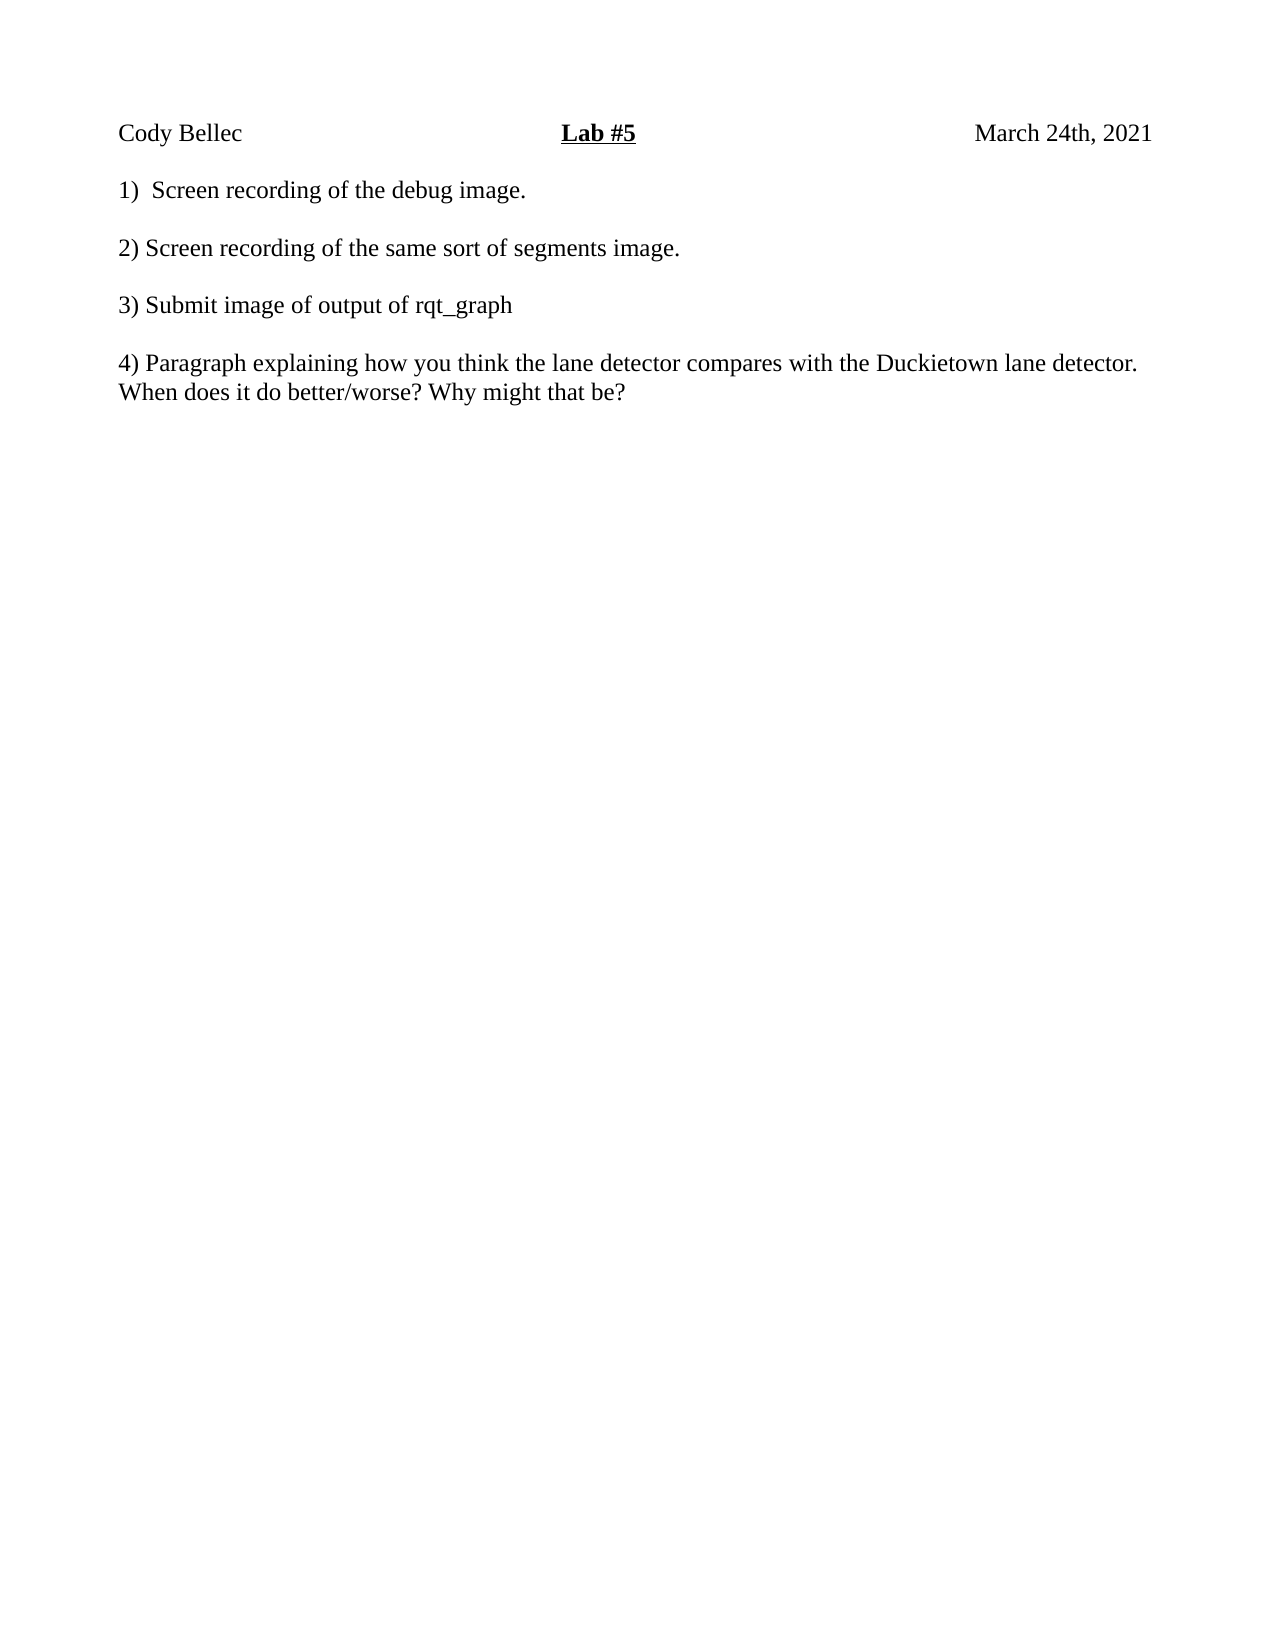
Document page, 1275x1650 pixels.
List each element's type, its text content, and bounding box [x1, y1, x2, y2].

text 3) Submit image of output of rqt_graph [118, 291, 1157, 319]
text 2) Screen recording of the same sort of segments image. [118, 233, 1157, 262]
text 4) Paragraph explaining how you think the lane detector compares with the Duckietown lane detector. When does it do better/worse? Why might that be? [118, 348, 1157, 406]
text 1) Screen recording of the debug image. [118, 176, 1157, 204]
text Cody Bellec Lab #5 March 24th, 2021 [118, 118, 1157, 147]
